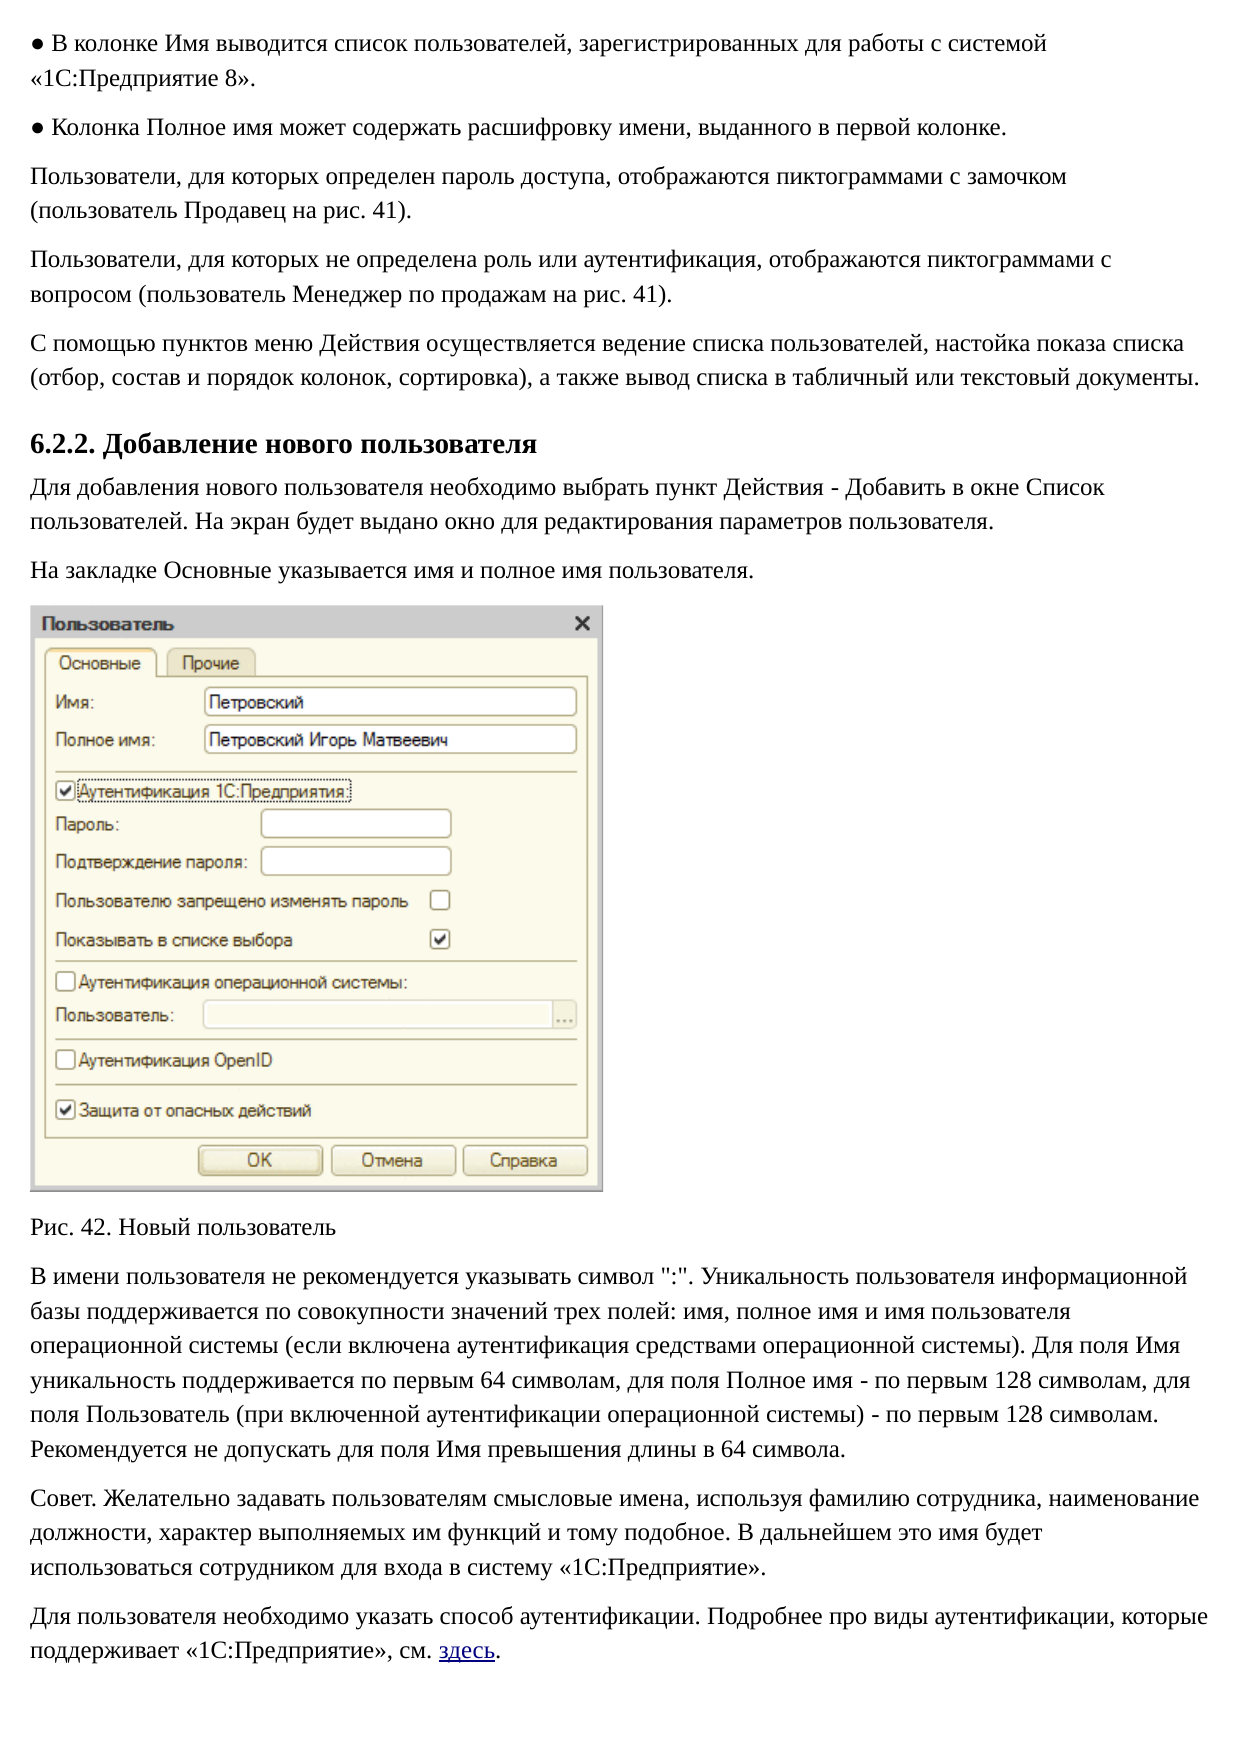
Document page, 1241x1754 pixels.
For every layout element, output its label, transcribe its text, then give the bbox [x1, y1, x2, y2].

text Рис. 42. Новый пользователь [30, 1212, 1211, 1241]
text Для пользователя необходимо указать способ аутентификации. Подробнее про виды аутентификации, которые поддерживает «1С:Предприятие», см. здесь. [30, 1601, 1211, 1664]
text Пользователи, для которых определен пароль доступа, отображаются пиктограммами с замочком (пользователь Продавец на рис. 41). [30, 161, 1211, 224]
subtitle 6.2.2. Добавление нового пользователя [30, 426, 1211, 459]
text В имени пользователя не рекомендуется указывать символ ":". Уникальность пользователя информационной базы поддерживается по совокупности значений трех полей: имя, полное имя и имя пользователя операционной системы (если включена аутентификация средствами операционной системы). Для поля Имя уникальность поддерживается по первым 64 символам, для поля Полное имя ‑ по первым 128 символам, для поля Пользователь (при включенной аутентификации операционной системы) ‑ по первым 128 символам. Рекомендуется не допускать для поля Имя превышения длины в 64 символа. [30, 1261, 1211, 1463]
text На закладке Основные указывается имя и полное имя пользователя. [30, 556, 1211, 584]
picture [29, 604, 604, 1192]
text Пользователи, для которых не определена роль или аутентификация, отображаются пиктограммами с вопросом (пользователь Менеджер по продажам на рис. 41). [30, 244, 1211, 307]
text С помощью пунктов меню Действия осуществляется ведение списка пользователей, настойка показа списка (отбор, состав и порядок колонок, сортировка), а также вывод списка в табличный или текстовый документы. [30, 328, 1211, 391]
text ● В колонке Имя выводится список пользователей, зарегистрированных для работы с системой «1С:Предприятие 8». [30, 28, 1211, 91]
text Для добавления нового пользователя необходимо выбрать пункт Действия ‑ Добавить в окне Список пользователей. На экран будет выдано окно для редактирования параметров пользователя. [30, 472, 1211, 535]
text ● Колонка Полное имя может содержать расшифровку имени, выданного в первой колонке. [30, 112, 1211, 140]
text Совет. Желательно задавать пользователям смысловые имена, используя фамилию сотрудника, наименование должности, характер выполняемых им функций и тому подобное. В дальнейшем это имя будет использоваться сотрудником для входа в систему «1С:Предприятие». [30, 1483, 1211, 1581]
